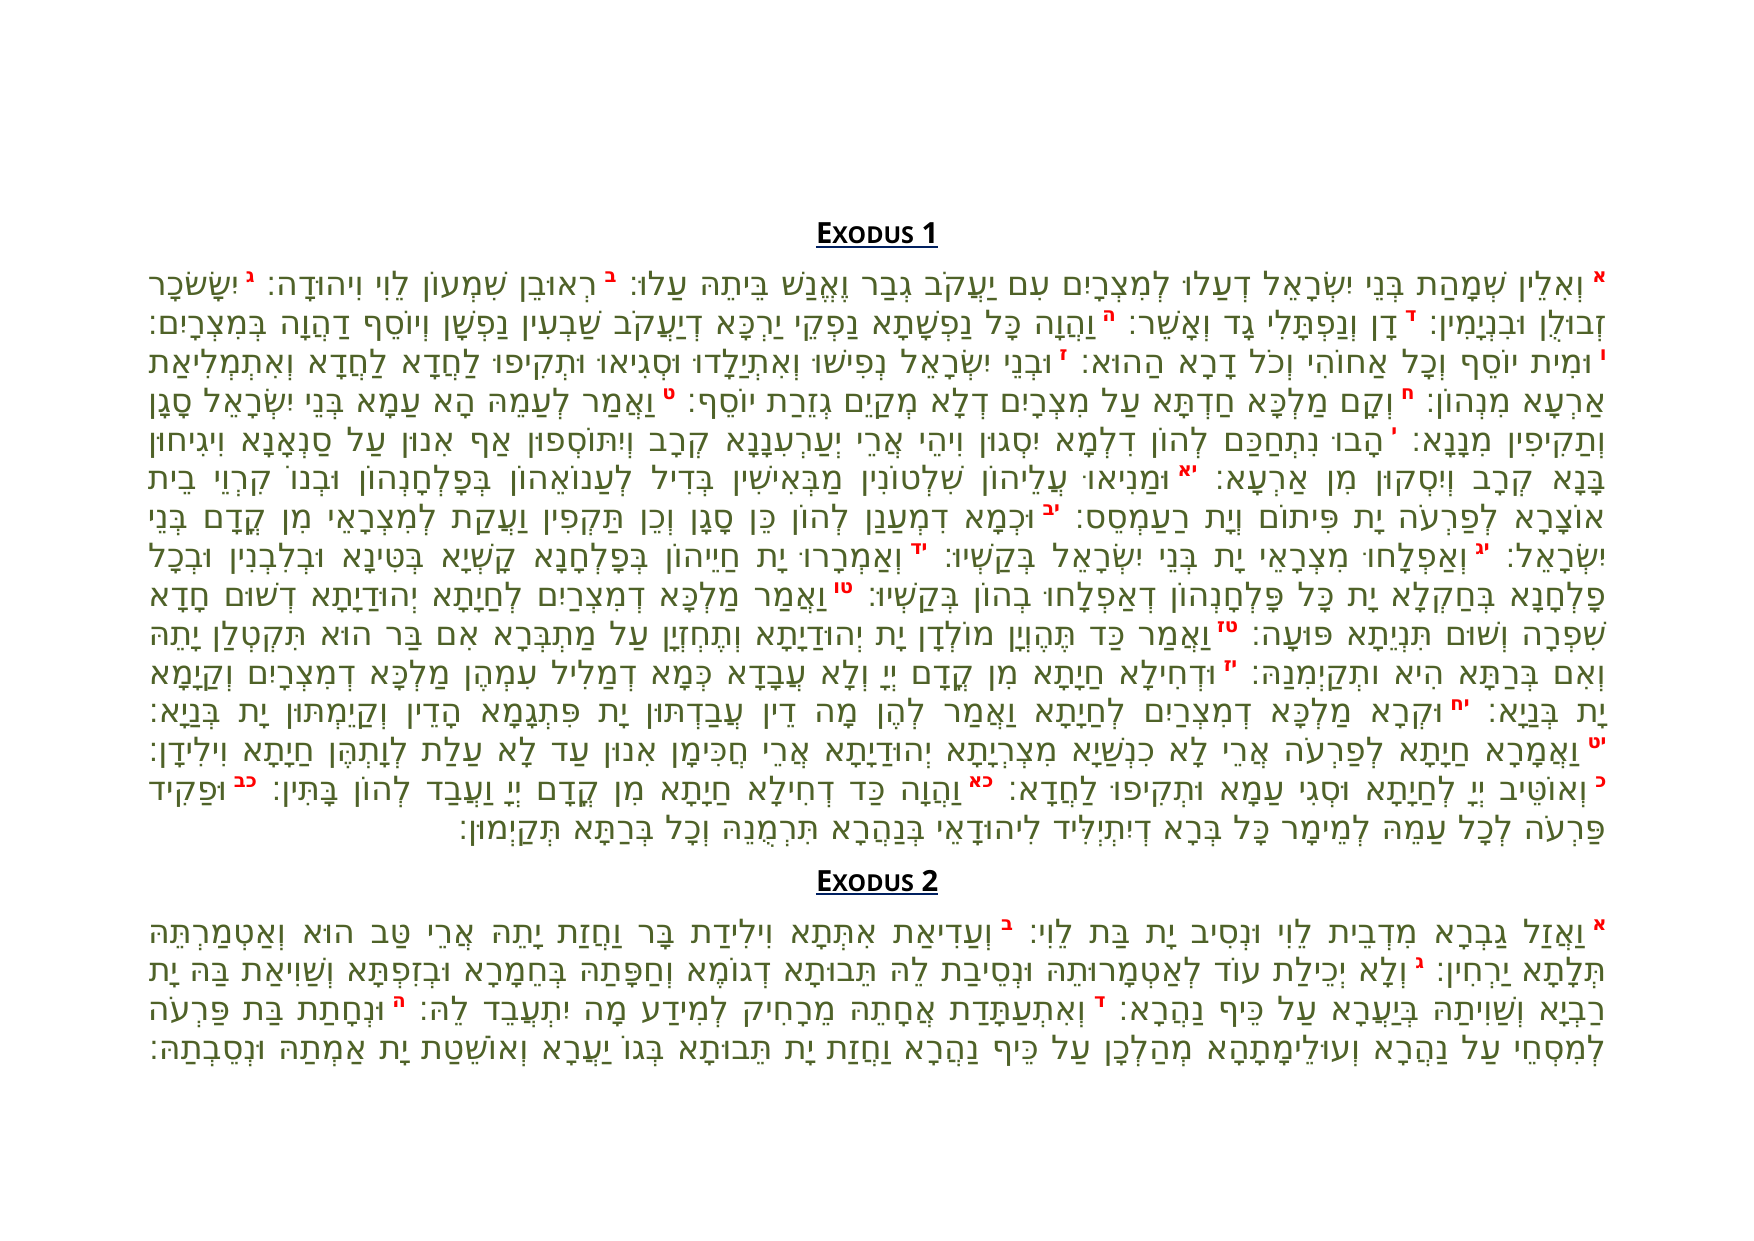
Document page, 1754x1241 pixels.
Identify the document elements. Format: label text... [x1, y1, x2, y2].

text Exodus 2 [148, 860, 1606, 899]
text א וַאֲזַל גַבְרָא מִדְבֵית לֵוִי וּנְסִיב יָת בַּת לֵוִי׃ ב וְעַדִיאַת אִתְּתָא וִילִידַת בָּר וַחֲזַת יָתֵהּ אֲרֵי טַּב הוּא וְאַטְמַרְתֵּהּ תְּלָתָא יַרְחִין׃ ג וְלָא יְכֵילַת עוֹד לְאַטְמָרוּתֵהּ וּנְסֵיבַת לֵהּ תֵּבוּתָא דְגוֹמֶא וְחַפָּתַהּ בְּחֵמָרָא וּבְזִפְתָּא וְשַׁוִיאַת בַּהּ יָת רַבְיָא וְשַׁוִיתַהּ בְּיַעֲרָא עַל כֵּיף נַהֲרָא׃ ד וְאִתְעַתָּדַת אֲחָתֵהּ מֵרָחִיק לְמִידַע מָה יִתְעֲבֵד לֵהּ׃ ה וּנְחָתַת בַּת פַּרְעֹה לְמִסְחֵי עַל נַהֲרָא וְעוּלֵימָתָהָא מְהַלְכָן עַל כֵּיף נַהֲרָא וַחֲזַת יָת תֵּבוּתָא בְּגוֹ יַעֲרָא וְאוֹשֵׁטַת יָת אַמְתַהּ וּנְסֵבְתַהּ׃ [148, 912, 1606, 1067]
text Exodus 1 [148, 212, 1606, 252]
text א וְאִלֵין שְׁמָהַת בְּנֵי יִשְׂרָאֵל דְעַלוּ לְמִצְרָיִם עִם יַעֲקֹב גְבַר וֶאֱנַשׁ בֵּיתֵהּ עַלוּ׃ ב רְאוּבֵן שִׁמְעוֹן לֵוִי וִיהוּדָה׃ ג יִשָׂשׂכָר זְבוּלֻן וּבִנְיָמִין׃ ד דָן וְנַפְתָּלִי גָד וְאָשֵׁר׃ ה וַהֲוָה כָּל נַפְשָׁתָא נַפְקֵי יַרְכָּא דְיַעֲקֹב שַׁבְעִין נַפְשָׁן וְיוֹסֵף דַהֲוָה בְּמִצְרָיִם׃ ו וּמִית יוֹסֵף וְכָל אַחוֹהִי וְכֹל דָרָא הַהוּא׃ ז וּבְנֵי יִשְׂרָאֵל נְפִישׁוּ וְאִתְיַלָדוּ וּסְגִיאוּ וּתְקִיפוּ לַחֲדָא לַחֲדָא וְאִתְמְלִיאַת אַרְעָא מִנְהוֹן׃ ח וְקָם מַלְכָּא חַדְתָּא עַל מִצְרָיִם דְלָא מְקַיֵם גְזֵרַת יוֹסֵף׃ ט וַאֲמַר לְעַמֵהּ הָא עַמָא בְּנֵי יִשְׂרָאֵל סָגָן וְתַקִיפִין מִנָנָא׃ י הָבוּ נִתְחַכַּם לְהוֹן דִלְמָא יִסְגוּן וִיהֵי אֲרֵי יְעַרְעִנָנָא קְרָב וְיִתּוֹסְפוּן אַף אִנוּן עַל סַנְאָנָא וִיגִיחוּן בָּנָא קְרָב וְיִסְקוּן מִן אַרְעָא׃ יא וּמַנִיאוּ עֲלֵיהוֹן שִׁלְטוֹנִין מַבְּאִישִׁין בְּדִיל לְעַנוֹאֵהוֹן בְּפָלְחָנְהוֹן וּבְנוֹ קִרְוֵי בֵית אוֹצָרָא לְפַרְעֹה יָת פִּיתוֹם וְיָת רַעַמְסֵס׃ יב וּכְמָא דִמְעַנַן לְהוֹן כֵּן סָגָן וְכֵן תַּקְפִין וַעֲקַת לְמִצְרָאֵי מִן קֳדָם בְּנֵי יִשְׂרָאֵל׃ יג וְאַפְלָחוּ מִצְרָאֵי יָת בְּנֵי יִשְׂרָאֵל בְּקַשְׁיוּ׃ יד וְאַמְרָרוּ יָת חַיֵיהוֹן בְּפָלְחָנָא קָשְׁיָא בְּטִּינָא וּבְלִבְנִין וּבְכָל פָלְחָנָא בְּחַקְלָא יָת כָּל פָּלְחָנְהוֹן דְאַפְלָחוּ בְהוֹן בְּקַשְׁיוּ׃ טו וַאֲמַר מַלְכָּא דְמִצְרַיִם לְחַיָתָא יְהוּדַיָתָא דְשׁוּם חָדָא שִׁפְרָה וְשּׁוּם תִּנְיֵתָא פּוּעָה׃ טז וַאֲמַר כַּד תֶּהֶוְיָן מוֹלְדָן יָת יְהוּדַיָתָא וְתֶחְזְיָן עַל מַתְבְּרָא אִם בַּר הוּא תִּקְטְלַן יָתֵהּ וְאִם בְּרַתָּא הִיא ותְקַיְמִנַהּ׃ יז וּדְחִילָא חַיָתָא מִן קֳדָם יְיָ וְלָא עֲבָדָא כְּמָא דְמַלִיל עִמְהֶן מַלְכָּא דְמִצְרָיִם וְקַיָמָא יָת בְּנַיָא׃ יח וּקְרָא מַלְכָּא דְמִצְרַיִם לְחַיָתָא וַאֲמַר לְהֶן מָה דֵין עֲבַדְתּוּן יָת פִּתְגָמָא הָדֵין וְקַיֵמְתּוּן יָת בְּנַיָא׃ יט וַאֲמָרָא חַיָתָא לְפַרְעֹה אֲרֵי לָא כִנְשַׁיָא מִצְרְיָתָא יְהוּדַיָתָא אֲרֵי חֲכִּימָן אִנוּן עַד לָא עַלַת לְוָתְהֶּן חַיָתָא וִילִידָן׃ כ וְאוֹטֵּיב יְיָ לְחַיָתָא וּסְגִי עַמָא וּתְקִיפוּ לַחֲדָא׃ כא וַהֲוָה כַּד דְחִילָא חַיָתָא מִן קֳדָם יְיָ וַעֲבַד לְהוֹן בָּתִּין׃ כב וּפַקִיד פַּרְעֹה לְכָל עַמֵהּ לְמֵימָר כָּל בְּרָא דְיִתְיְלִּיד לִיהוּדָאֵי בְּנַהֲרָא תִּרְמֻנֵהּ וְכָל בְּרַתָּא תְּקַיְמוּן׃ [148, 264, 1606, 847]
